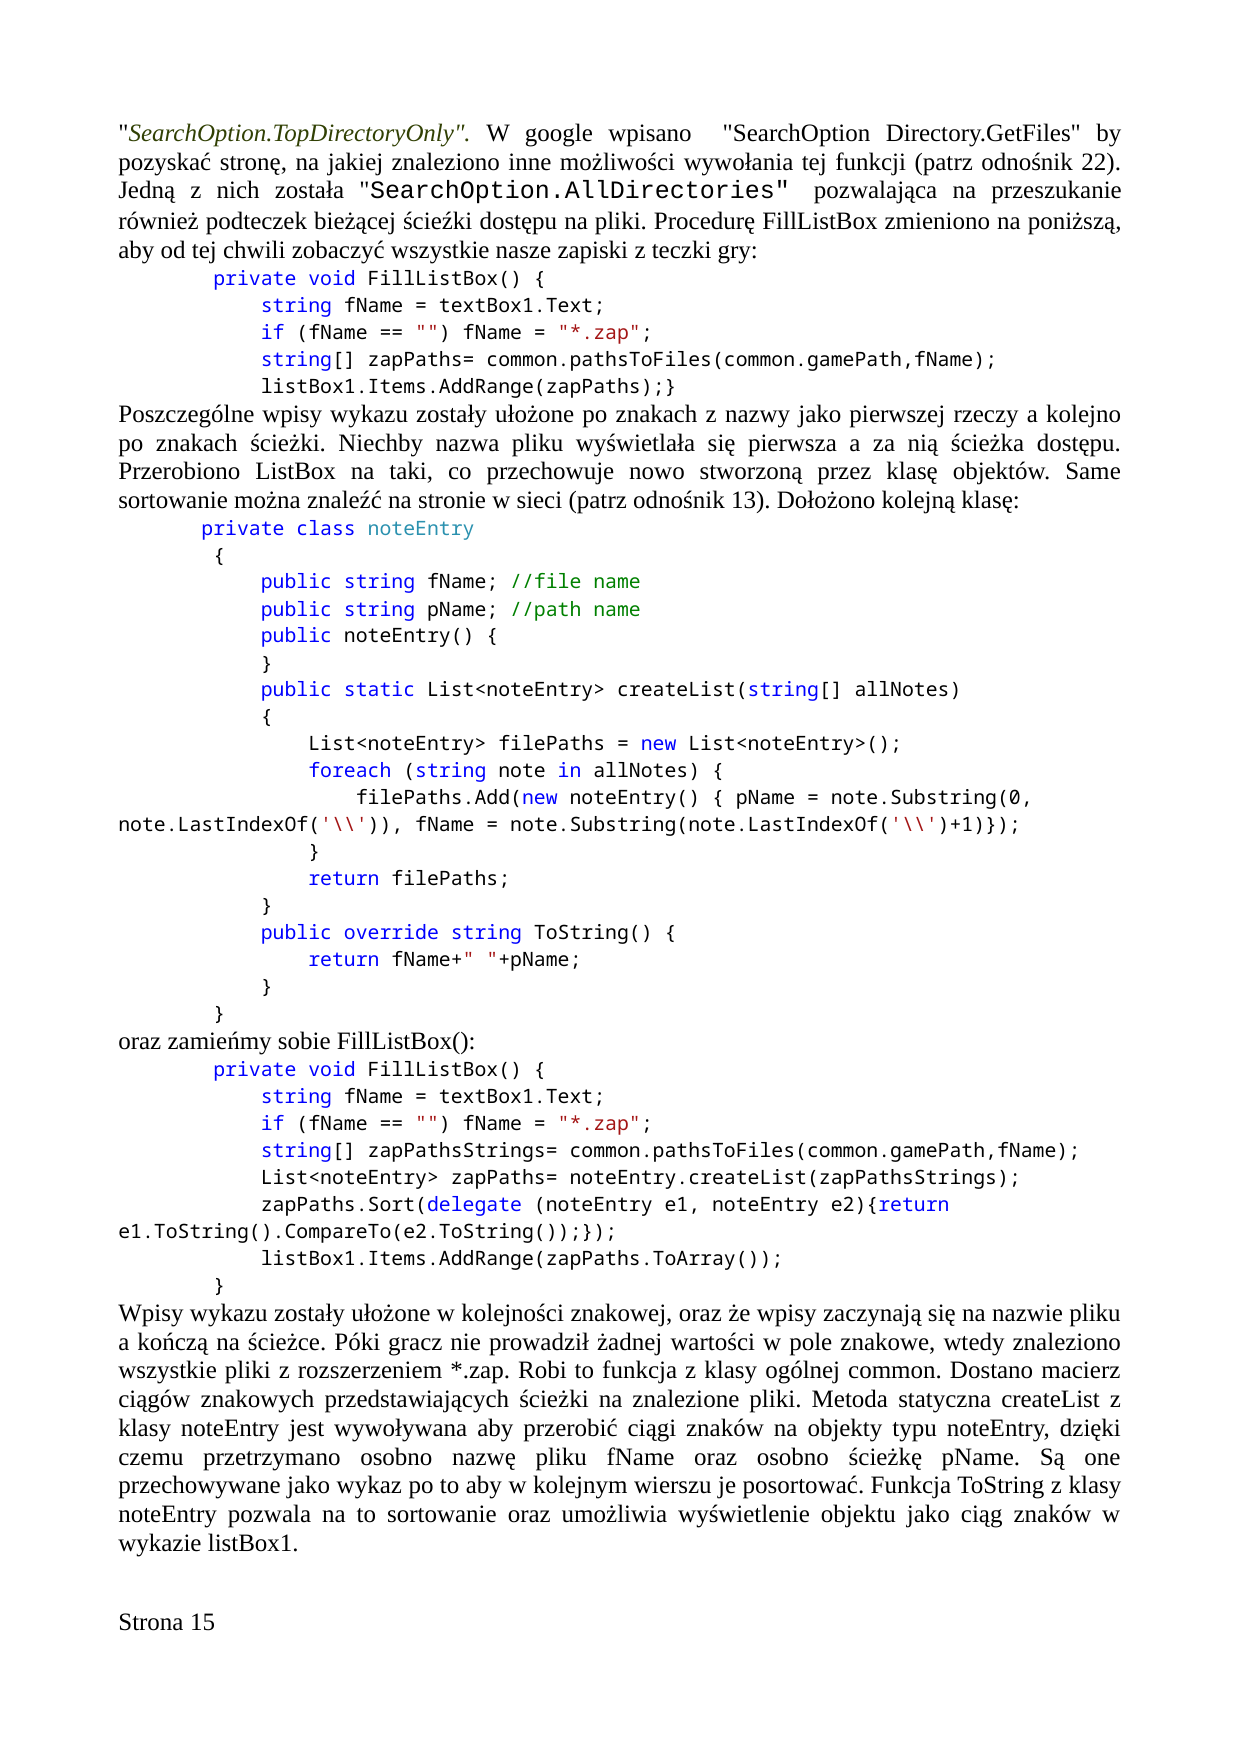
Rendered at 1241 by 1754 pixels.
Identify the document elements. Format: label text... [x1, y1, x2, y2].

text string[] zapPathsStrings= common.pathsToFiles(common.gamePath,fName); [118, 1136, 1122, 1163]
text private void FillListBox() { [118, 1055, 1122, 1082]
text public string pName; //path name [118, 595, 1122, 622]
text filePaths.Add(new noteEntry() { pName = note.Substring(0, note.LastIndexOf('\\')), fName = note.Substring(note.LastIndexOf('\\')+1)}); [118, 784, 1122, 838]
text } [118, 999, 1122, 1026]
text return filePaths; [118, 864, 1122, 892]
text listBox1.Items.AddRange(zapPaths);} [118, 372, 1122, 399]
text private void FillListBox() { [118, 264, 1122, 291]
text string fName = textBox1.Text; [118, 291, 1122, 318]
text Wpisy wykazu zostały ułożone w kolejności znakowej, oraz że wpisy zaczynają się na nazwie pliku a kończą na ścieżce. Póki gracz nie prowadził żadnej wartości w pole znakowe, wtedy znaleziono wszystkie pliki z rozszerzeniem *.zap. Robi to funkcja z klasy ogólnej common. Dostano macierz ciągów znakowych przedstawiających ścieżki na znalezione pliki. Metoda statyczna createList z klasy noteEntry jest wywoływana aby przerobić ciągi znaków na objekty typu noteEntry, dzięki czemu przetrzymano osobno nazwę pliku fName oraz osobno ścieżkę pName. Są one przechowywane jako wykaz po to aby w kolejnym wierszu je posortować. Funkcja ToString z klasy noteEntry pozwala na to sortowanie oraz umożliwia wyświetlenie objektu jako ciąg znaków w wykazie listBox1. [118, 1298, 1122, 1557]
text List<noteEntry> filePaths = new List<noteEntry>(); [118, 730, 1122, 757]
text public static List<noteEntry> createList(string[] allNotes) [118, 676, 1122, 703]
text return fName+" "+pName; [118, 946, 1122, 972]
text listBox1.Items.AddRange(zapPaths.ToArray()); [118, 1244, 1122, 1271]
text public override string ToString() { [118, 918, 1122, 946]
text } [118, 1271, 1122, 1298]
text { [118, 703, 1122, 730]
text string fName = textBox1.Text; [118, 1082, 1122, 1109]
text } [118, 972, 1122, 999]
text public noteEntry() { [118, 622, 1122, 649]
text private class noteEntry [118, 514, 1122, 541]
text string[] zapPaths= common.pathsToFiles(common.gamePath,fName); [118, 345, 1122, 372]
text zapPaths.Sort(delegate (noteEntry e1, noteEntry e2){return e1.ToString().CompareTo(e2.ToString());}); [118, 1190, 1122, 1244]
text { [118, 541, 1122, 568]
text } [118, 892, 1122, 918]
text List<noteEntry> zapPaths= noteEntry.createList(zapPathsStrings); [118, 1163, 1122, 1190]
text public string fName; //file name [118, 568, 1122, 595]
text if (fName == "") fName = "*.zap"; [118, 318, 1122, 345]
text if (fName == "") fName = "*.zap"; [118, 1109, 1122, 1136]
text } [118, 838, 1122, 864]
text "SearchOption.TopDirectoryOnly". W google wpisano "SearchOption Directory.GetFiles" by pozyskać stronę, na jakiej znaleziono inne możliwości wywołania tej funkcji (patrz odnośnik 22). Jedną z nich została "SearchOption.AllDirectories" pozwalająca na przeszukanie również podteczek bieżącej ścieźki dostępu na pliki. Procedurę FillListBox zmieniono na poniższą, aby od tej chwili zobaczyć wszystkie nasze zapiski z teczki gry: [118, 118, 1122, 264]
text } [118, 649, 1122, 676]
text foreach (string note in allNotes) { [118, 757, 1122, 784]
text Poszczególne wpisy wykazu zostały ułożone po znakach z nazwy jako pierwszej rzeczy a kolejno po znakach ścieżki. Niechby nazwa pliku wyświetlała się pierwsza a za nią ścieżka dostępu. Przerobiono ListBox na taki, co przechowuje nowo stworzoną przez klasę objektów. Same sortowanie można znaleźć na stronie w sieci (patrz odnośnik 13). Dołożono kolejną klasę: [118, 399, 1122, 514]
text oraz zamieńmy sobie FillListBox(): [118, 1026, 1122, 1055]
